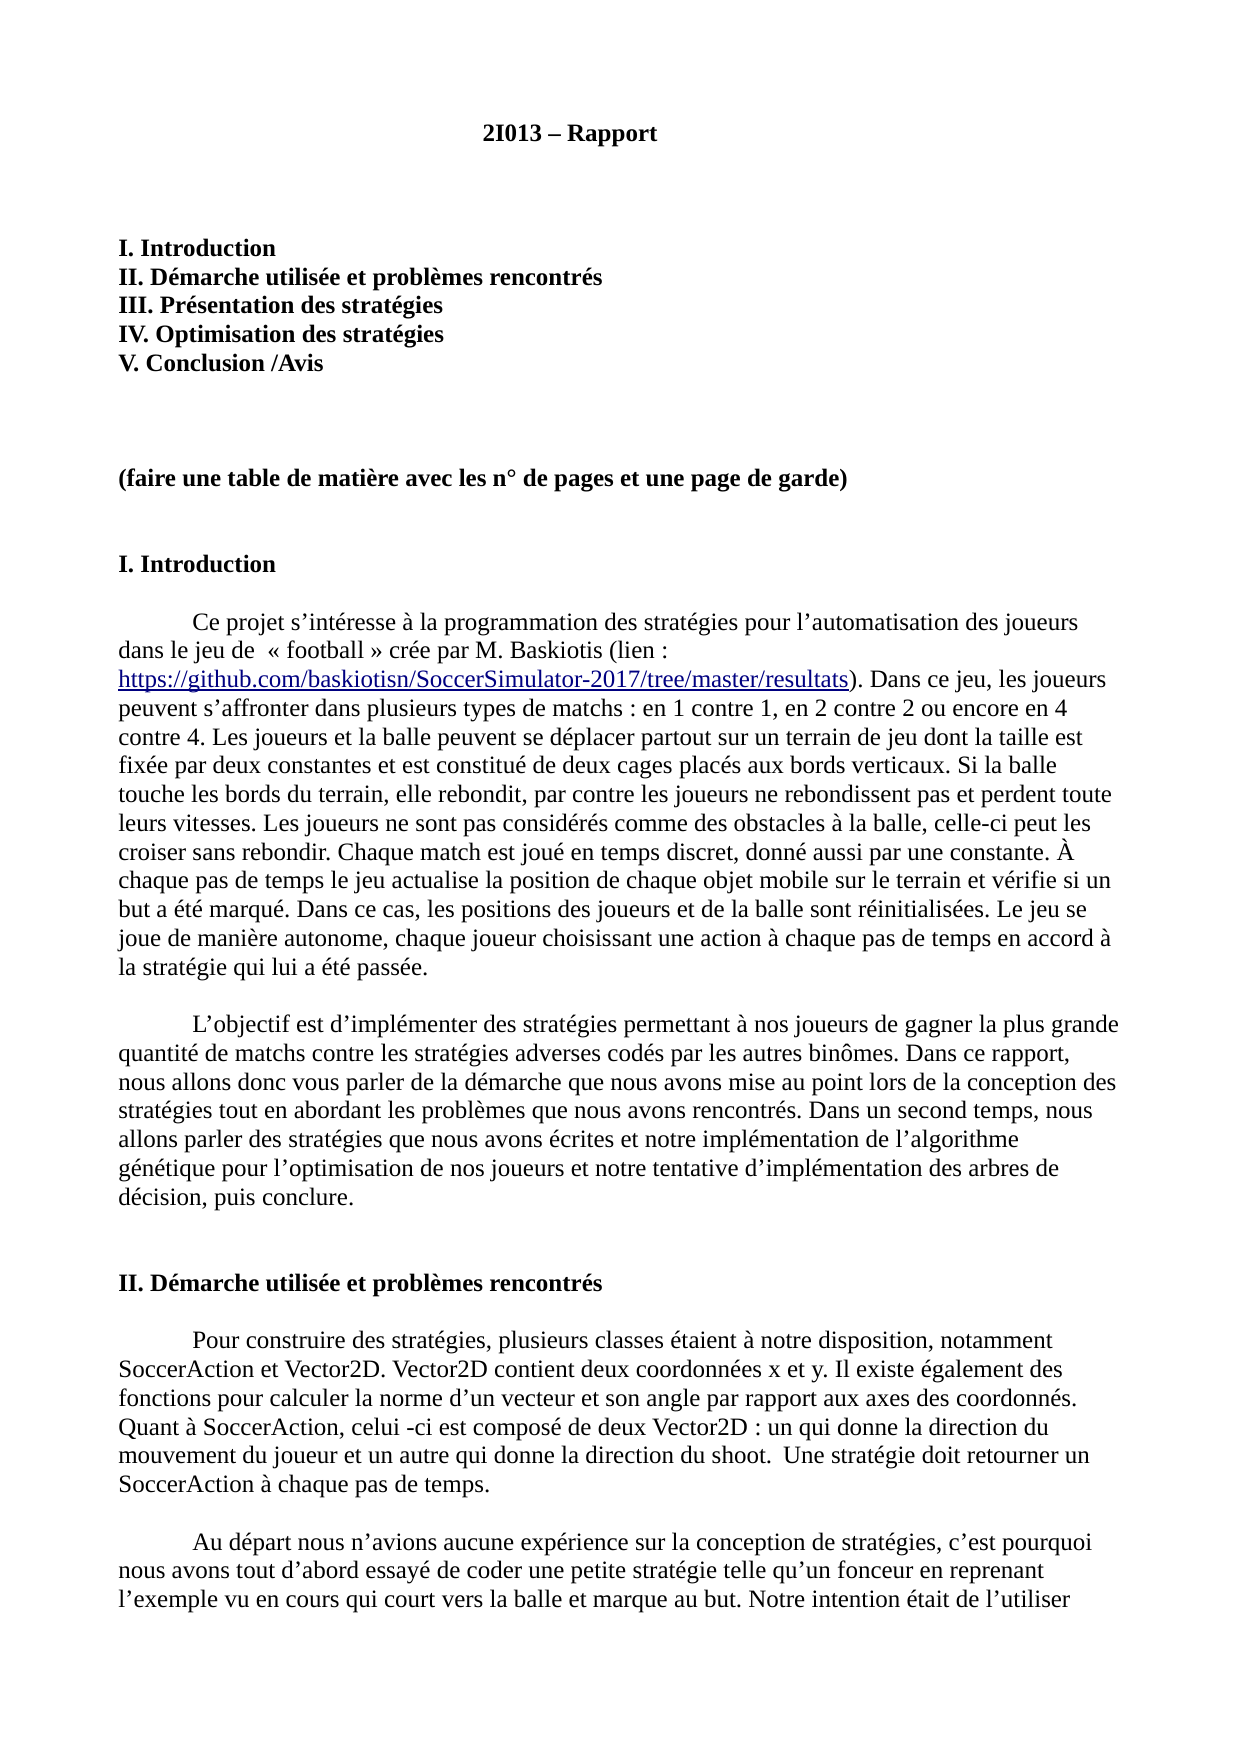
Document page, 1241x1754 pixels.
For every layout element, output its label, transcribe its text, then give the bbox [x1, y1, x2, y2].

text IV. Optimisation des stratégies [118, 319, 1122, 348]
text II. Démarche utilisée et problèmes rencontrés [118, 262, 1122, 291]
text https://github.com/baskiotisn/SoccerSimulator-2017/tree/master/resultats). Dans ce jeu, les joueurs peuvent s’affronter dans plusieurs types de matchs : en 1 contre 1, en 2 contre 2 ou encore en 4 contre 4. Les joueurs et la balle peuvent se déplacer partout sur un terrain de jeu dont la taille est fixée par deux constantes et est constitué de deux cages placés aux bords verticaux. Si la balle touche les bords du terrain, elle rebondit, par contre les joueurs ne rebondissent pas et perdent toute leurs vitesses. Les joueurs ne sont pas considérés comme des obstacles à la balle, celle-ci peut les croiser sans rebondir. Chaque match est joué en temps discret, donné aussi par une constante. À chaque pas de temps le jeu actualise la position de chaque objet mobile sur le terrain et vérifie si un but a été marqué. Dans ce cas, les positions des joueurs et de la balle sont réinitialisées. Le jeu se joue de manière autonome, chaque joueur choisissant une action à chaque pas de temps en accord à la stratégie qui lui a été passée. [118, 664, 1122, 981]
text Ce projet s’intéresse à la programmation des stratégies pour l’automatisation des joueurs dans le jeu de « football » crée par M. Baskiotis (lien : [118, 607, 1122, 664]
text L’objectif est d’implémenter des stratégies permettant à nos joueurs de gagner la plus grande quantité de matchs contre les stratégies adverses codés par les autres binômes. Dans ce rapport, nous allons donc vous parler de la démarche que nous avons mise au point lors de la conception des stratégies tout en abordant les problèmes que nous avons rencontrés. Dans un second temps, nous allons parler des stratégies que nous avons écrites et notre implémentation de l’algorithme génétique pour l’optimisation de nos joueurs et notre tentative d’implémentation des arbres de décision, puis conclure. [118, 1009, 1122, 1211]
text 2I013 – Rapport [118, 118, 1122, 147]
text Pour construire des stratégies, plusieurs classes étaient à notre disposition, notamment SoccerAction et Vector2D. Vector2D contient deux coordonnées x et y. Il existe également des fonctions pour calculer la norme d’un vecteur et son angle par rapport aux axes des coordonnés. Quant à SoccerAction, celui -ci est composé de deux Vector2D : un qui donne la direction du mouvement du joueur et un autre qui donne la direction du shoot. Une stratégie doit retourner un SoccerAction à chaque pas de temps. [118, 1326, 1122, 1498]
text I. Introduction [118, 233, 1122, 262]
text I. Introduction [118, 549, 1122, 578]
text V. Conclusion /Avis [118, 348, 1122, 377]
text II. Démarche utilisée et problèmes rencontrés [118, 1268, 1122, 1297]
text III. Présentation des stratégies [118, 291, 1122, 319]
text (faire une table de matière avec les n° de pages et une page de garde) [118, 463, 1122, 492]
text Au départ nous n’avions aucune expérience sur la conception de stratégies, c’est pourquoi nous avons tout d’abord essayé de coder une petite stratégie telle qu’un fonceur en reprenant l’exemple vu en cours qui court vers la balle et marque au but. Notre intention était de l’utiliser [118, 1527, 1122, 1613]
